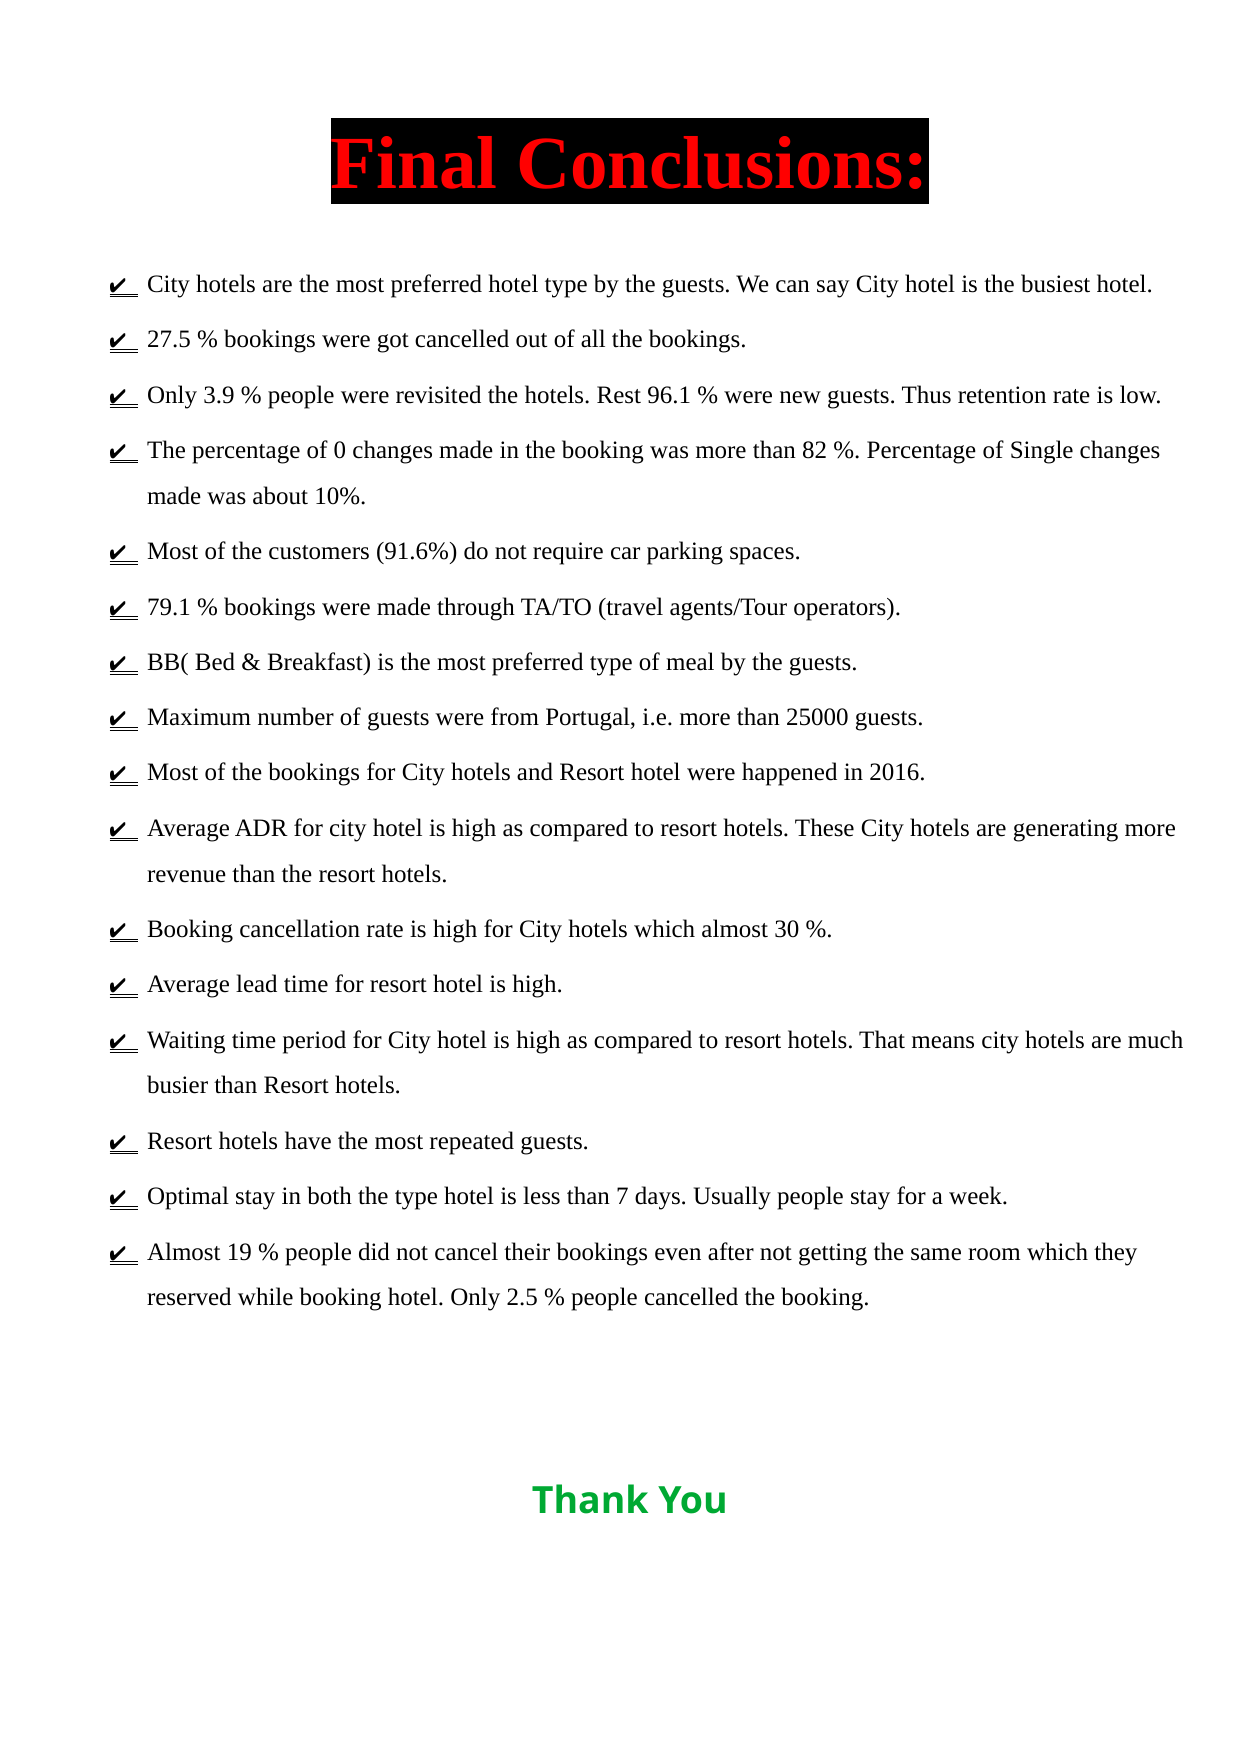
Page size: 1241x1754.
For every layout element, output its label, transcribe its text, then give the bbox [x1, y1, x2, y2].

list The percentage of 0 changes made in the booking was more than 82 %. Percentage of Single changes made was about 10%. [109, 435, 1187, 510]
list BB( Bed & Breakfast) is the most preferred type of meal by the guests. [109, 647, 1187, 676]
list Most of the bookings for City hotels and Resort hotel were happened in 2016. [109, 757, 1187, 786]
text Thank You [72, 1474, 1187, 1525]
list 79.1 % bookings were made through TA/TO (travel agents/Tour operators). [109, 592, 1187, 620]
list Maximum number of guests were from Portugal, i.e. more than 25000 guests. [109, 702, 1187, 731]
text Final Conclusions: [72, 118, 1187, 204]
list Only 3.9 % people were revisited the hotels. Rest 96.1 % were new guests. Thus retention rate is low. [109, 380, 1187, 408]
list Waiting time period for City hotel is high as compared to resort hotels. That means city hotels are much busier than Resort hotels. [109, 1025, 1187, 1099]
list City hotels are the most preferred hotel type by the guests. We can say City hotel is the busiest hotel. [109, 269, 1187, 298]
list Almost 19 % people did not cancel their bookings even after not getting the same room which they reserved while booking hotel. Only 2.5 % people cancelled the booking. [109, 1237, 1187, 1311]
list Resort hotels have the most repeated guests. [109, 1126, 1187, 1155]
list Booking cancellation rate is high for City hotels which almost 30 %. [109, 914, 1187, 943]
list 27.5 % bookings were got cancelled out of all the bookings. [109, 324, 1187, 353]
list Most of the customers (91.6%) do not require car parking spaces. [109, 536, 1187, 565]
list Average lead time for resort hotel is high. [109, 969, 1187, 998]
list Optimal stay in both the type hotel is less than 7 days. Usually people stay for a week. [109, 1181, 1187, 1210]
list Average ADR for city hotel is high as compared to resort hotels. These City hotels are generating more revenue than the resort hotels. [109, 813, 1187, 887]
